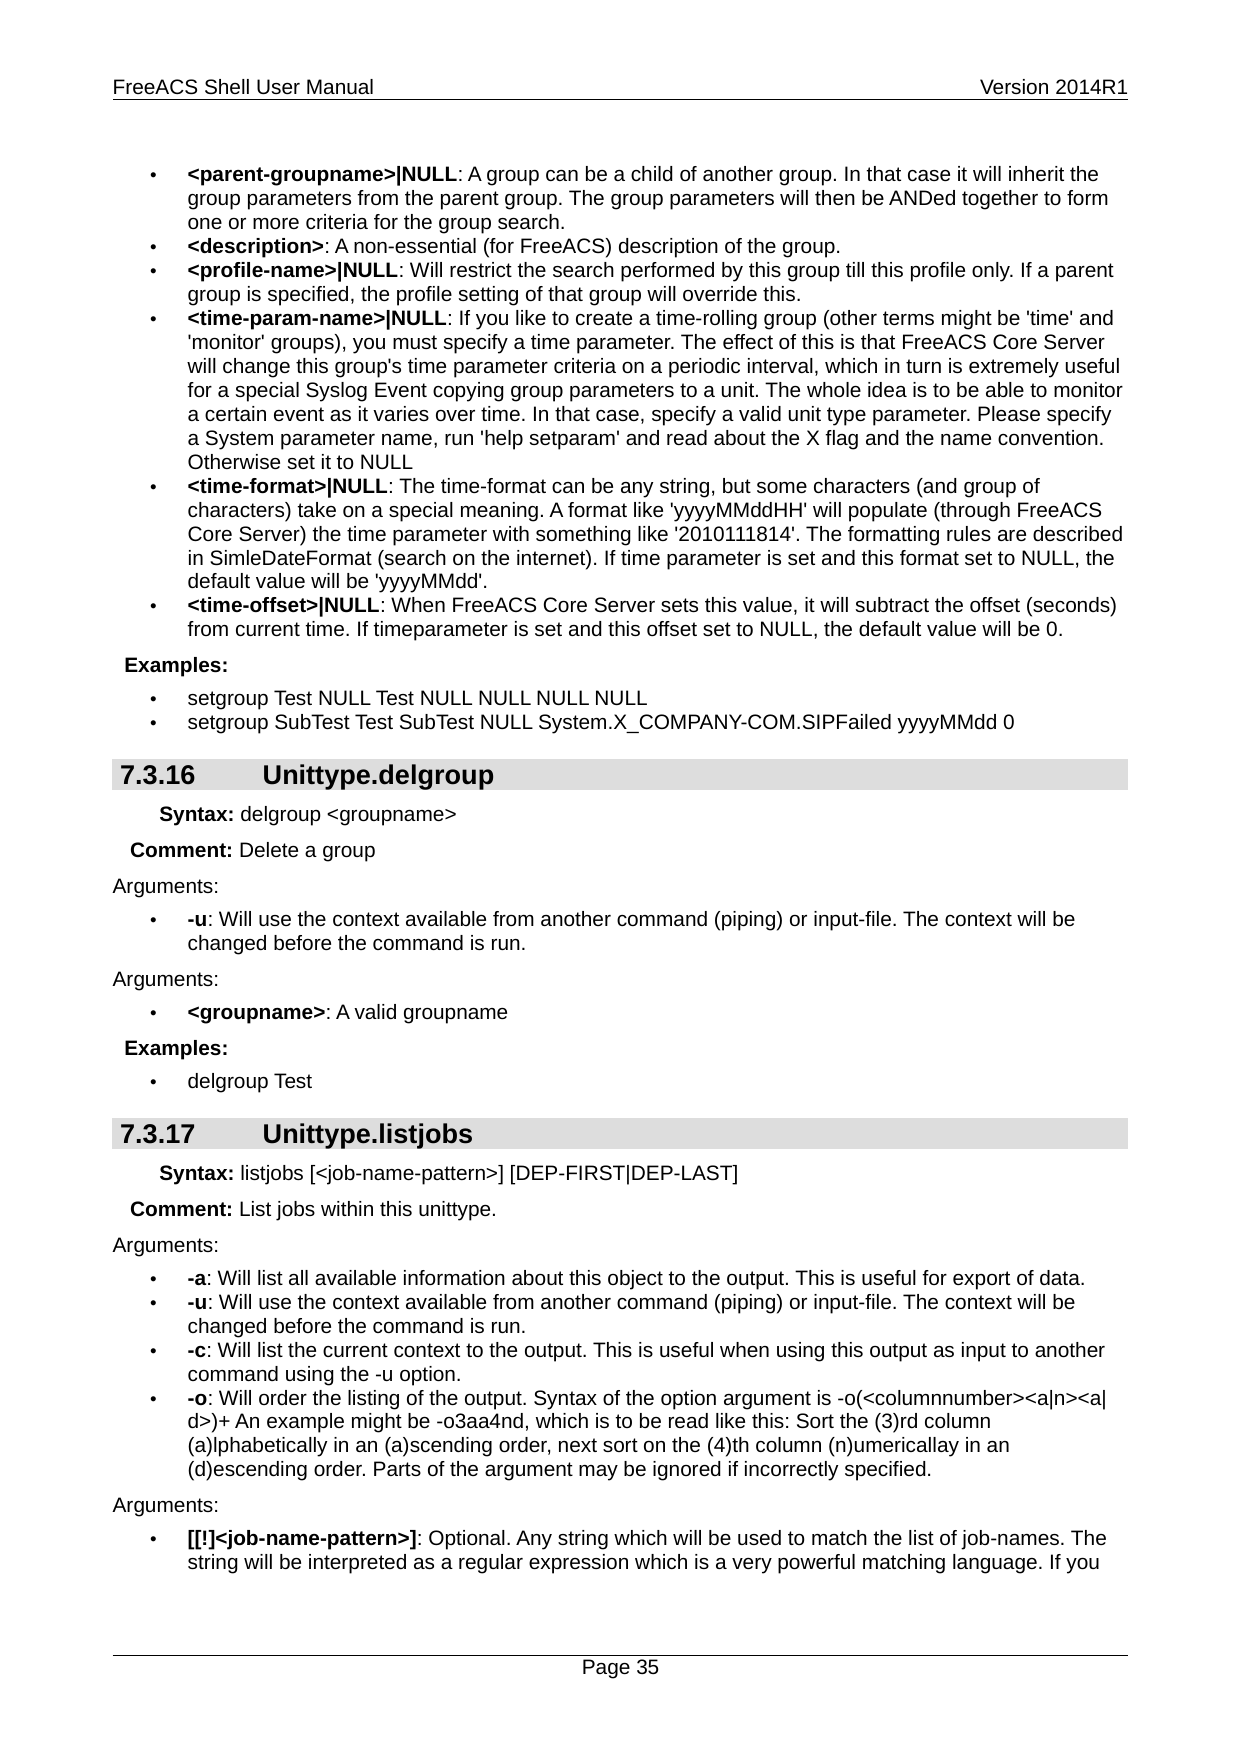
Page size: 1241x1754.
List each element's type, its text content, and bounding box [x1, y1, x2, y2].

text Comment: List jobs within this unittype. [112, 1197, 1128, 1221]
text Syntax: listjobs [<job-name-pattern>] [DEP-FIRST|DEP-LAST] [112, 1161, 1128, 1185]
list -a: Will list all available information about this object to the output. This is useful for export of data. [150, 1266, 1128, 1289]
text Comment: Delete a group [112, 838, 1128, 862]
text Syntax: delgroup <groupname> [112, 802, 1128, 826]
list <time-param-name>|NULL: If you like to create a time-rolling group (other terms might be 'time' and 'monitor' groups), you must specify a time parameter. The effect of this is that FreeACS Core Server will change this group's time parameter criteria on a periodic interval, which in turn is extremely useful for a special Syslog Event copying group parameters to a unit. The whole idea is to be able to monitor a certain event as it varies over time. In that case, specify a valid unit type parameter. Please specify a System parameter name, run 'help setparam' and read about the X flag and the name convention. Otherwise set it to NULL [150, 306, 1128, 473]
list [[!]<job-name-pattern>]: Optional. Any string which will be used to match the list of job-names. The string will be interpreted as a regular expression which is a very powerful matching language. If you [150, 1526, 1128, 1574]
text Arguments: [112, 1493, 1128, 1517]
list setgroup SubTest Test SubTest NULL System.X_COMPANY-COM.SIPFailed yyyyMMdd 0 [150, 710, 1128, 734]
text Examples: [112, 653, 1128, 677]
list setgroup Test NULL Test NULL NULL NULL NULL [150, 686, 1128, 710]
text Arguments: [112, 1233, 1128, 1257]
list <profile-name>|NULL: Will restrict the search performed by this group till this profile only. If a parent group is specified, the profile setting of that group will override this. [150, 258, 1128, 306]
subtitle Unittype.delgroup [112, 759, 1128, 790]
list -o: Will order the listing of the output. Syntax of the option argument is -o(<columnnumber><a|n><a|d>)+ An example might be -o3aa4nd, which is to be read like this: Sort the (3)rd column (a)lphabetically in an (a)scending order, next sort on the (4)th column (n)umericallay in an (d)escending order. Parts of the argument may be ignored if incorrectly specified. [150, 1385, 1128, 1481]
list <description>: A non-essential (for FreeACS) description of the group. [150, 234, 1128, 258]
list <time-offset>|NULL: When FreeACS Core Server sets this value, it will subtract the offset (seconds) from current time. If timeparameter is set and this offset set to NULL, the default value will be 0. [150, 593, 1128, 641]
list -c: Will list the current context to the output. This is useful when using this output as input to another command using the -u option. [150, 1337, 1128, 1385]
list -u: Will use the context available from another command (piping) or input-file. The context will be changed before the command is run. [150, 1289, 1128, 1337]
text Arguments: [112, 874, 1128, 898]
list -u: Will use the context available from another command (piping) or input-file. The context will be changed before the command is run. [150, 907, 1128, 955]
text Examples: [112, 1036, 1128, 1060]
text Arguments: [112, 967, 1128, 991]
subtitle Unittype.listjobs [112, 1118, 1128, 1149]
list <parent-groupname>|NULL: A group can be a child of another group. In that case it will inherit the group parameters from the parent group. The group parameters will then be ANDed together to form one or more criteria for the group search. [150, 162, 1128, 234]
list <time-format>|NULL: The time-format can be any string, but some characters (and group of characters) take on a special meaning. A format like 'yyyyMMddHH' will populate (through FreeACS Core Server) the time parameter with something like '2010111814'. The formatting rules are described in SimleDateFormat (search on the internet). If time parameter is set and this format set to NULL, the default value will be 'yyyyMMdd'. [150, 473, 1128, 593]
list <groupname>: A valid groupname [150, 1000, 1128, 1024]
list delgroup Test [150, 1069, 1128, 1093]
